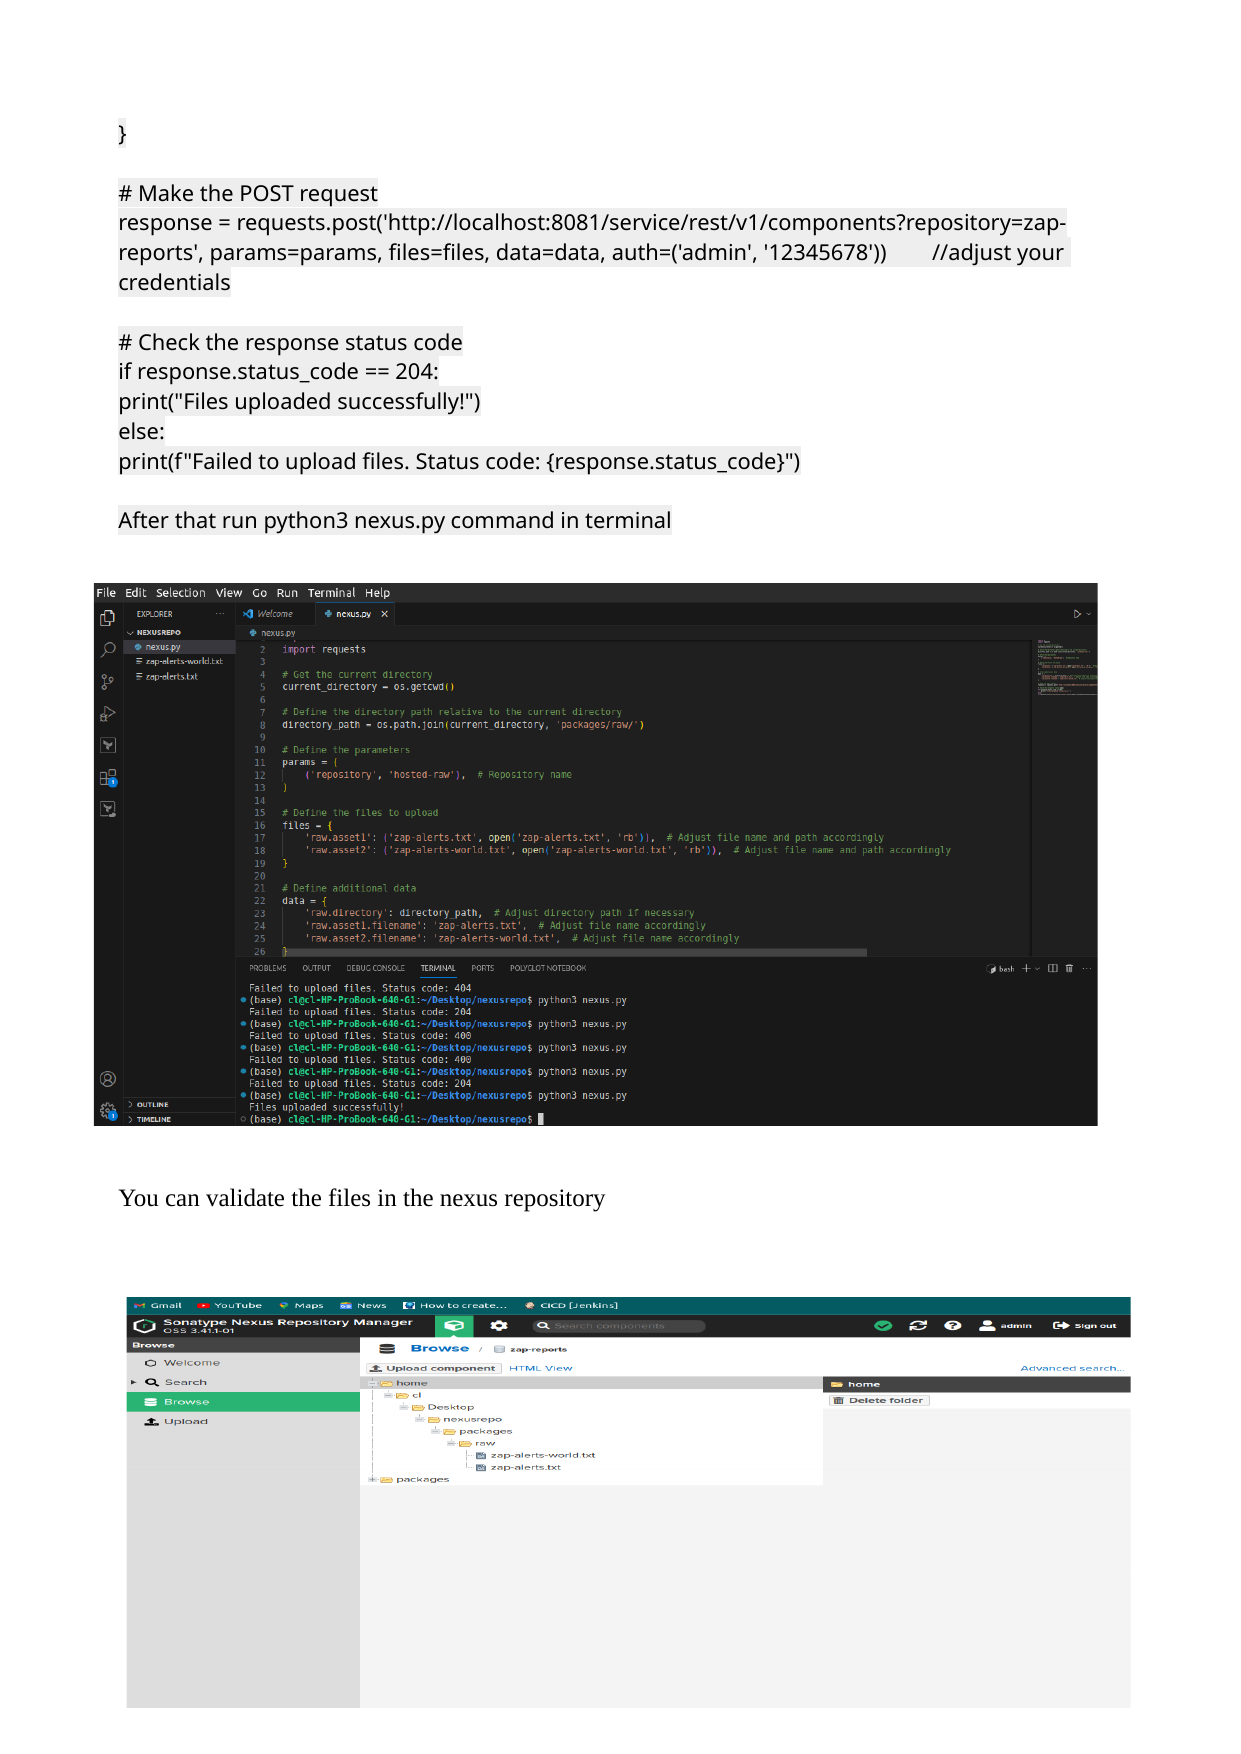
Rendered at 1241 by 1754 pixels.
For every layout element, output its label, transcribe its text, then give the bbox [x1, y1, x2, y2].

text # Make the POST request [118, 178, 1122, 207]
text After that run python3 nexus.py command in terminal [118, 505, 1122, 565]
text if response.status_code == 204: [118, 356, 1122, 386]
text } [118, 118, 1122, 148]
text print("Files uploaded successfully!") [118, 386, 1122, 416]
text print(f"Failed to upload files. Status code: {response.status_code}") [118, 446, 1122, 475]
text # Check the response status code [118, 326, 1122, 356]
text response = requests.post('http://localhost:8081/service/rest/v1/components?repository=zap-reports', params=params, files=files, data=data, auth=('admin', '12345678')) //adjust your credentials [118, 207, 1122, 297]
picture [93, 583, 1098, 1126]
text else: [118, 416, 1122, 446]
picture [126, 1297, 1131, 1708]
text You can validate the files in the nexus repository [118, 565, 1122, 1212]
